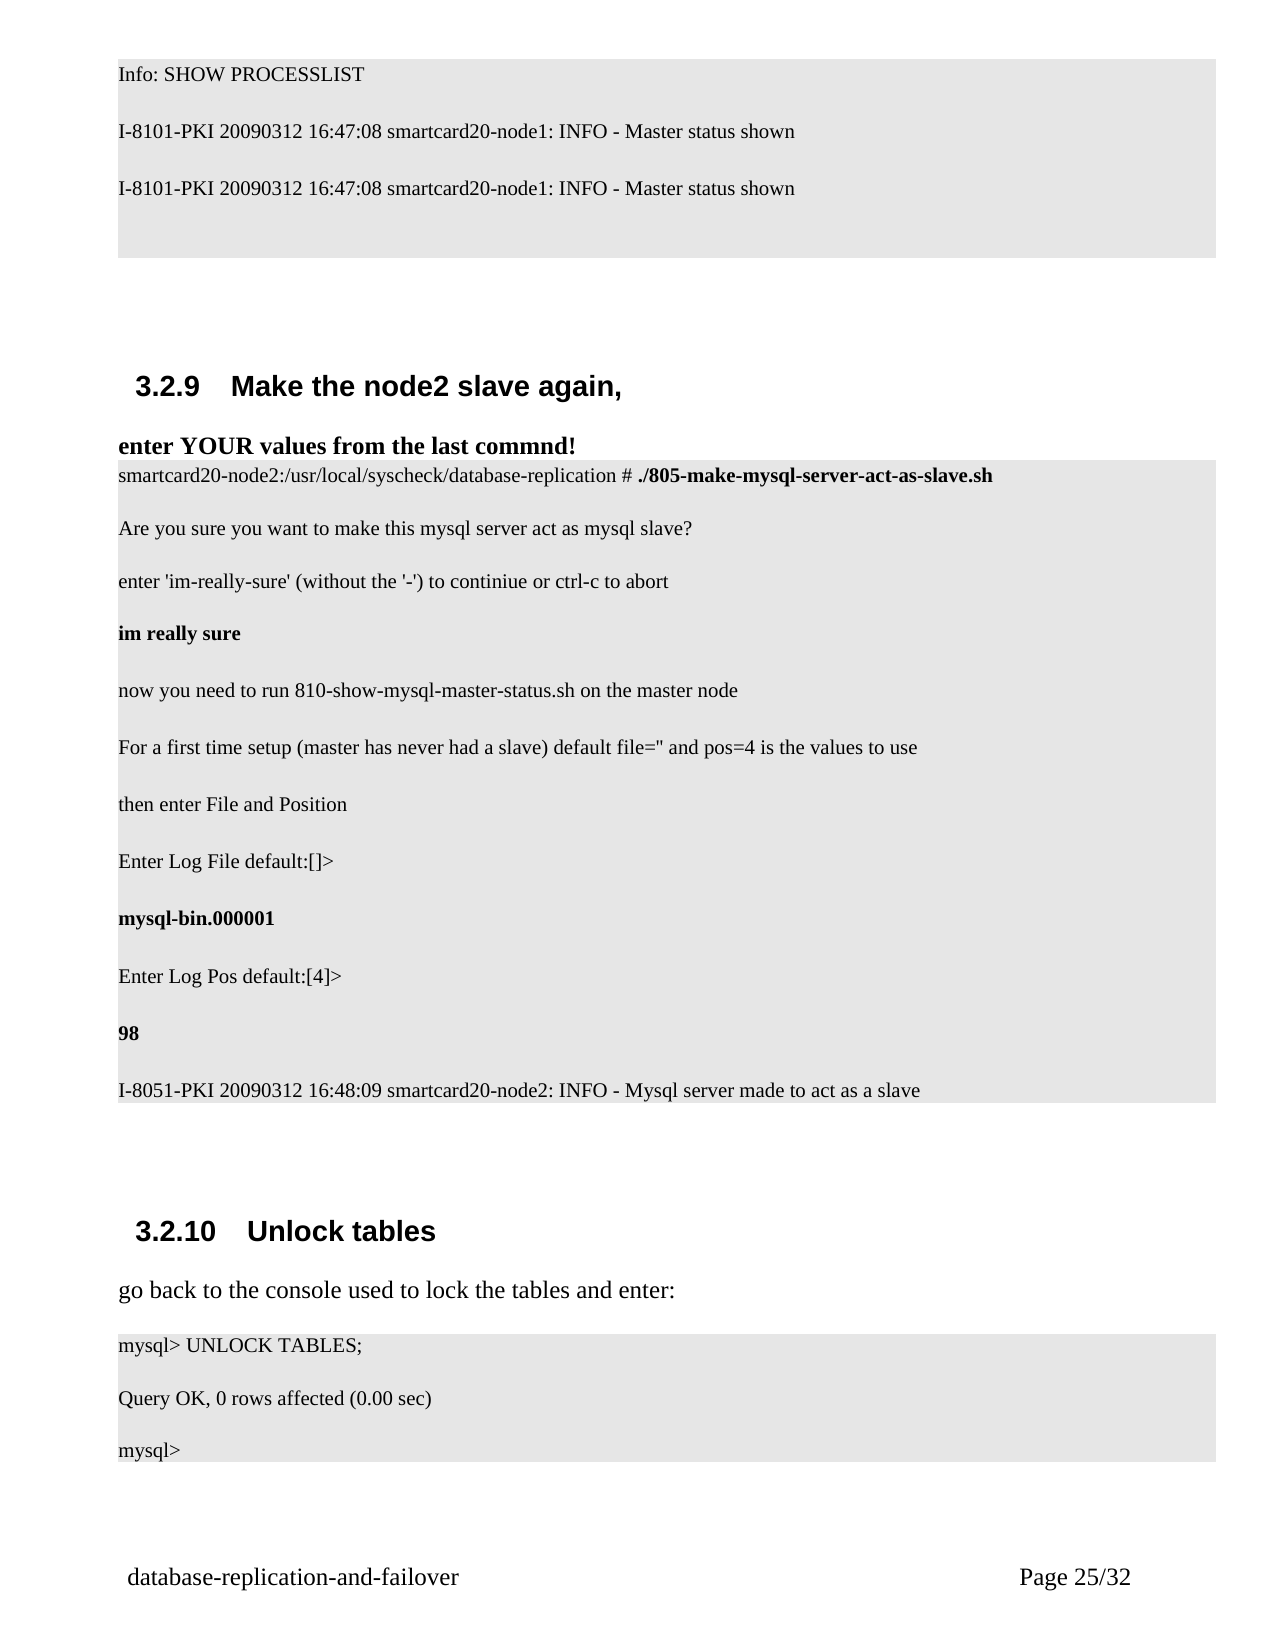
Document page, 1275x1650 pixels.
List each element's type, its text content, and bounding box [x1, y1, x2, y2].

text 98 [118, 1018, 1216, 1046]
text Info: SHOW PROCESSLIST [118, 59, 1216, 87]
text then enter File and Position [118, 789, 1216, 817]
text mysql> [118, 1439, 1216, 1462]
text enter YOUR values from the last commnd! [118, 432, 1216, 460]
subtitle Make the node2 slave again, [127, 370, 1207, 403]
text Query OK, 0 rows affected (0.00 sec) [118, 1386, 1216, 1409]
text mysql> UNLOCK TABLES; [118, 1334, 1216, 1357]
text enter 'im-really-sure' (without the '-') to continiue or ctrl-c to abort [118, 569, 1216, 593]
text go back to the console used to lock the tables and enter: [118, 1277, 1216, 1304]
text I-8051-PKI 20090312 16:48:09 smartcard20-node2: INFO - Mysql server made to act as a slave [118, 1075, 1216, 1103]
text I-8101-PKI 20090312 16:47:08 smartcard20-node1: INFO - Master status shown [118, 173, 1216, 201]
text mysql-bin.000001 [118, 903, 1216, 931]
text I-8101-PKI 20090312 16:47:08 smartcard20-node1: INFO - Master status shown [118, 116, 1216, 144]
subtitle Unlock tables [127, 1214, 1207, 1247]
text now you need to run 810-show-mysql-master-status.sh on the master node [118, 675, 1216, 702]
text For a first time setup (master has never had a slave) default file='' and pos=4 is the values to use [118, 732, 1216, 760]
text Enter Log Pos default:[4]> [118, 961, 1216, 988]
text im really sure [118, 622, 1216, 645]
text Are you sure you want to make this mysql server act as mysql slave? [118, 517, 1216, 540]
text Enter Log File default:[]> [118, 846, 1216, 874]
text smartcard20-node2:/usr/local/syscheck/database-replication # ./805-make-mysql-server-act-as-slave.sh [118, 460, 1216, 487]
